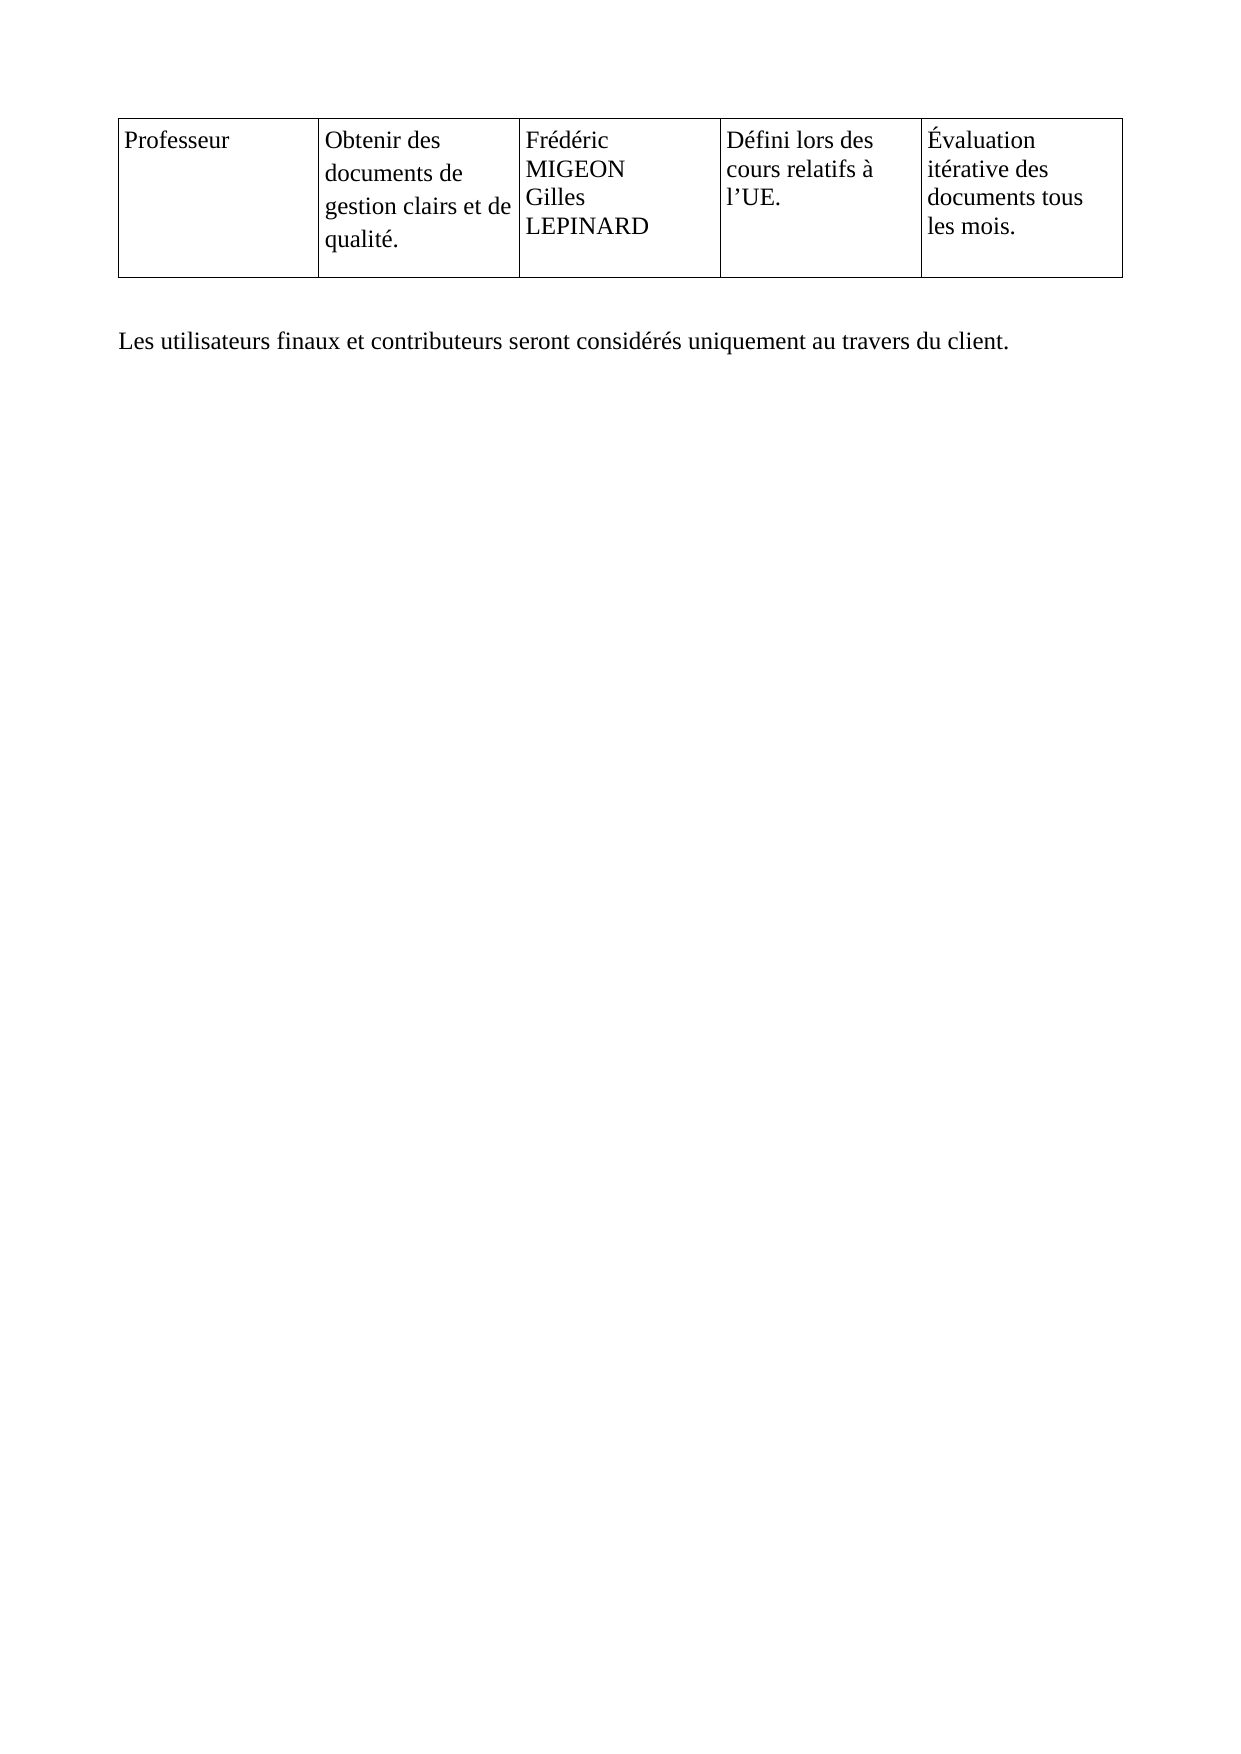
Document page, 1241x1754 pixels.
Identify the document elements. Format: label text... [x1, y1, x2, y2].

table_cell Défini lors des cours relatifs à l’UE. [721, 119, 921, 277]
table_cell Obtenir des documents de gestion clairs et de qualité. [319, 119, 519, 277]
table_cell Frédéric MIGEON Gilles LEPINARD [520, 119, 720, 277]
table_cell Évaluation itérative des documents tous les mois. [922, 119, 1122, 277]
table_cell Professeur [119, 119, 318, 277]
text Les utilisateurs finaux et contributeurs seront considérés uniquement au travers du client. [118, 326, 1122, 355]
